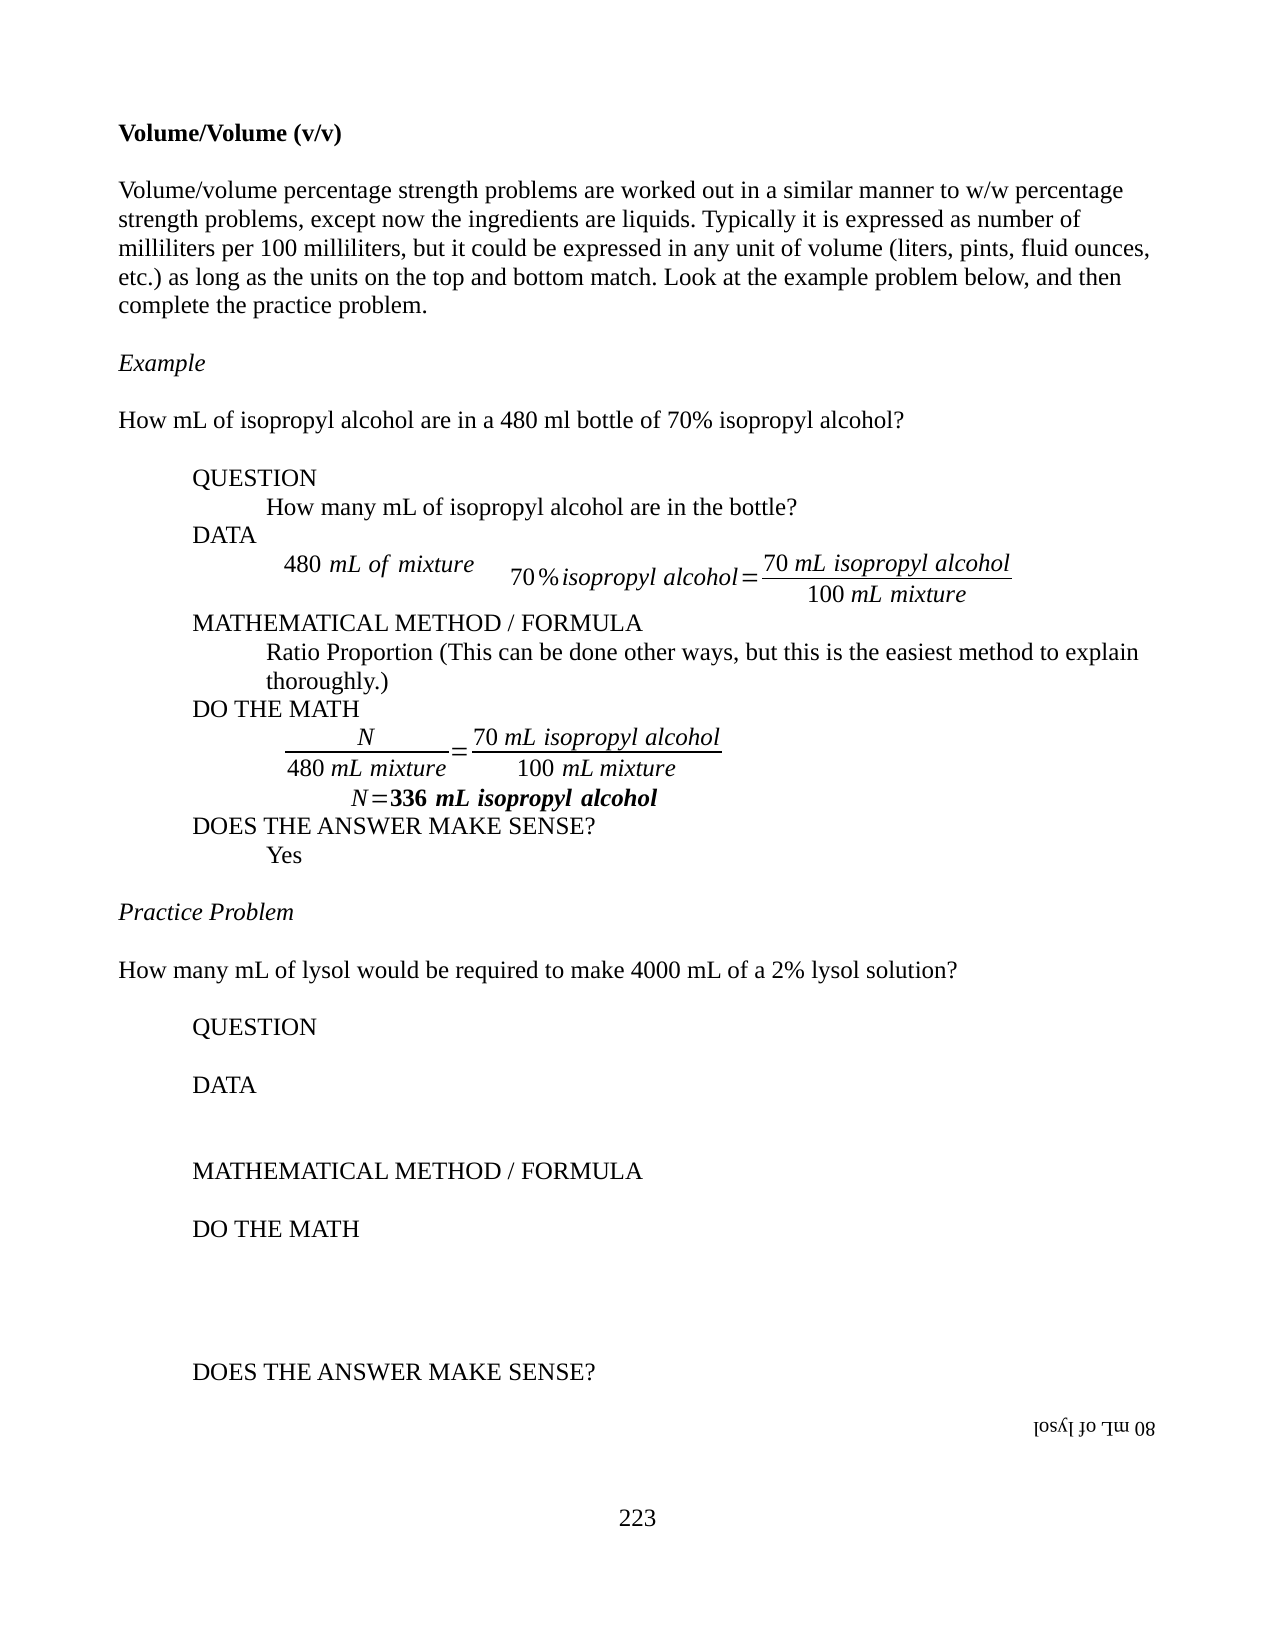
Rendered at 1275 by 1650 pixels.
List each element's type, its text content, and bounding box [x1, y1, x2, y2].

text DATA [192, 1070, 1157, 1099]
text How many mL of lysol would be required to make 4000 mL of a 2% lysol solution? [118, 955, 1157, 984]
text DO THE MATH [192, 694, 1157, 723]
text DOES THE ANSWER MAKE SENSE? [192, 811, 1157, 840]
text MATHEMATICAL METHOD / FORMULA [192, 1156, 1157, 1185]
text Practice Problem [118, 897, 1157, 926]
text QUESTION [192, 463, 1157, 492]
text Volume/Volume (v/v) [118, 118, 1157, 147]
text DOES THE ANSWER MAKE SENSE? [192, 1357, 1157, 1386]
text QUESTION [192, 1012, 1157, 1041]
text Ratio Proportion (This can be done other ways, but this is the easiest method to explain thoroughly.) [266, 637, 1157, 694]
text Volume/volume percentage strength problems are worked out in a similar manner to w/w percentage strength problems, except now the ingredients are liquids. Typically it is expressed as number of milliliters per 100 milliliters, but it could be expressed in any unit of volume (liters, pints, fluid ounces, etc.) as long as the units on the top and bottom match. Look at the example problem below, and then complete the practice problem. [118, 176, 1157, 319]
text How many mL of isopropyl alcohol are in the bottle? [266, 492, 1157, 521]
text DO THE MATH [192, 1214, 1157, 1242]
text MATHEMATICAL METHOD / FORMULA [192, 608, 1157, 637]
text Example [118, 348, 1157, 377]
text Yes [266, 840, 1157, 869]
text DATA [192, 521, 1157, 549]
text How mL of isopropyl alcohol are in a 480 ml bottle of 70% isopropyl alcohol? [118, 406, 1157, 434]
